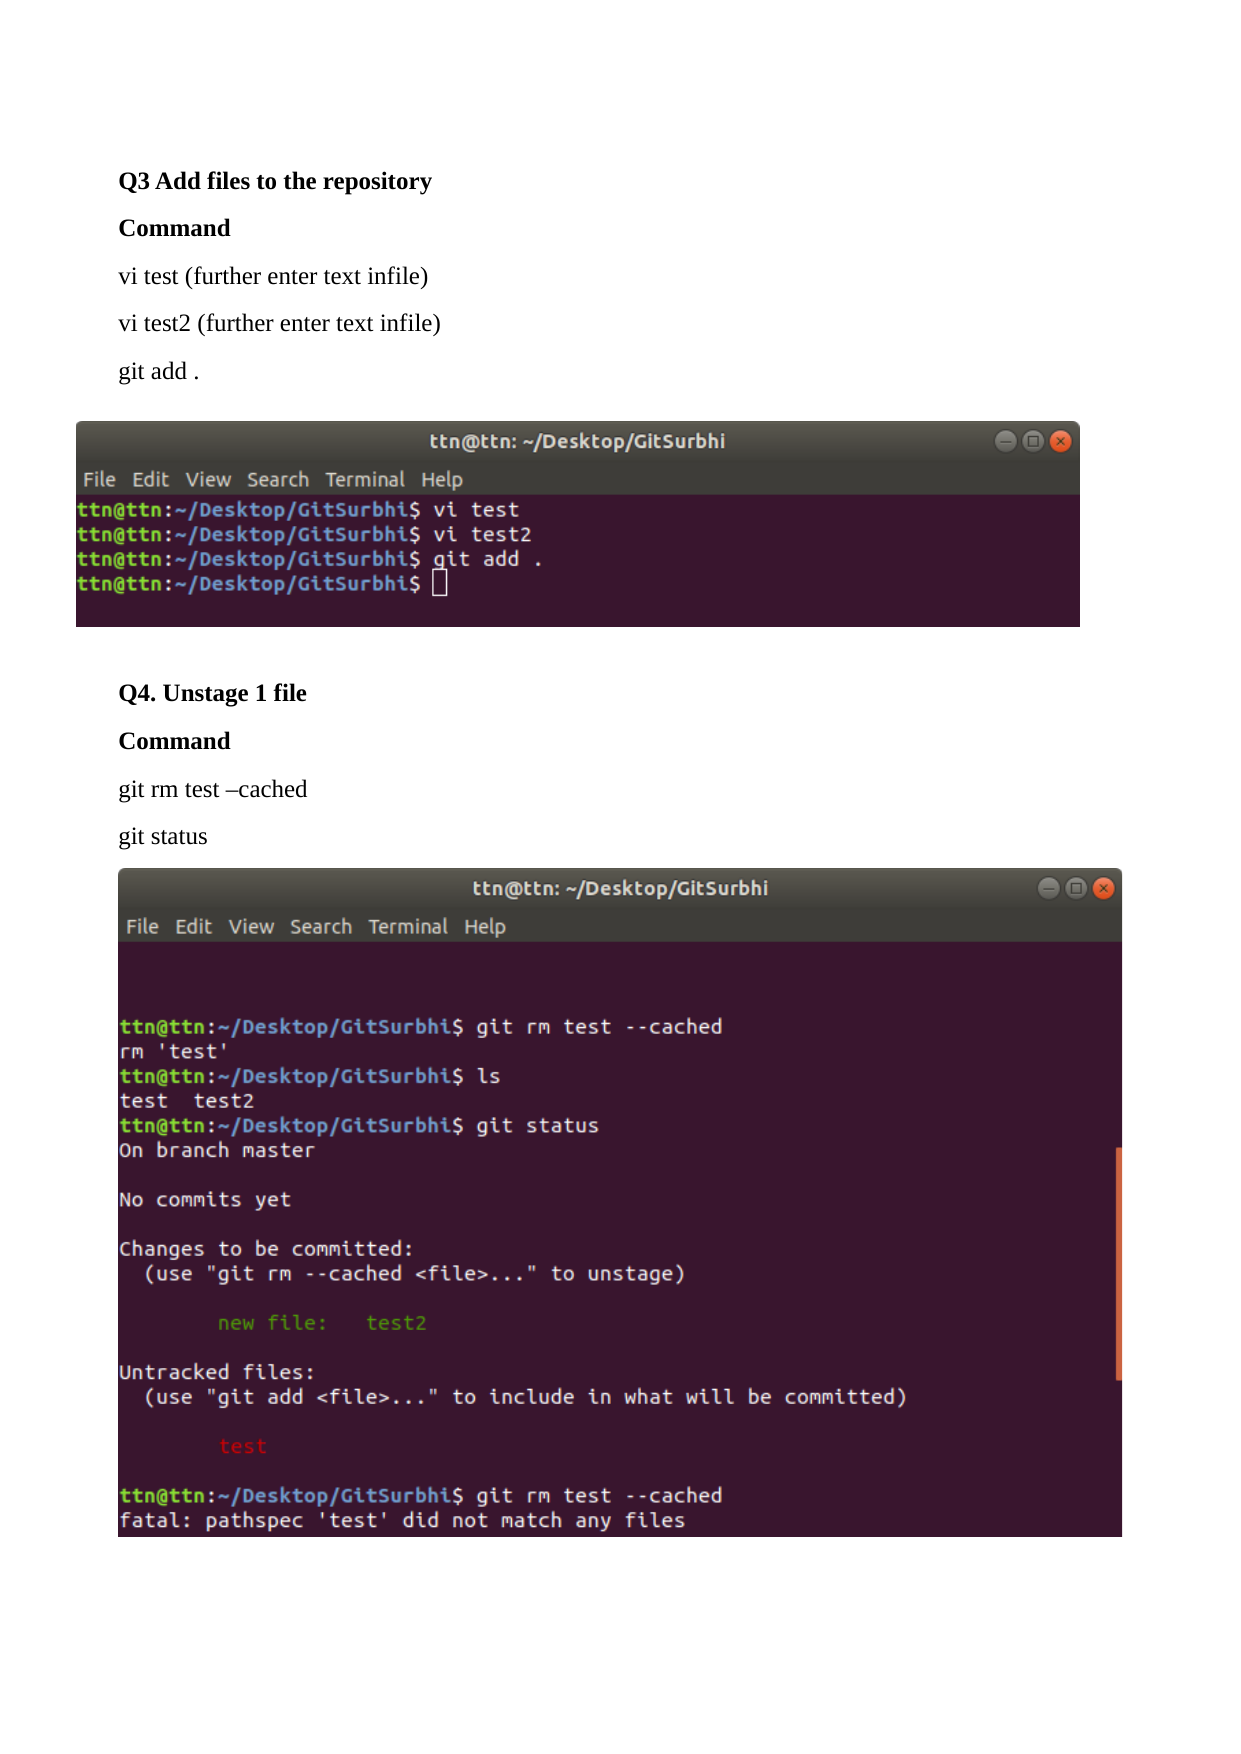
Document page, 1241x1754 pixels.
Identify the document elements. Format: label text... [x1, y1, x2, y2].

text git add . [118, 356, 1122, 385]
text Q3 Add files to the repository [118, 166, 1122, 194]
text Q4. Unstage 1 file [118, 678, 1122, 707]
text git rm test –cached [118, 774, 1122, 802]
text vi test (further enter text infile) [118, 261, 1122, 290]
picture [76, 421, 1080, 627]
text Command [118, 726, 1122, 755]
text Command [118, 213, 1122, 242]
picture [118, 868, 1123, 1537]
text git status [118, 821, 1122, 850]
text vi test2 (further enter text infile) [118, 308, 1122, 337]
